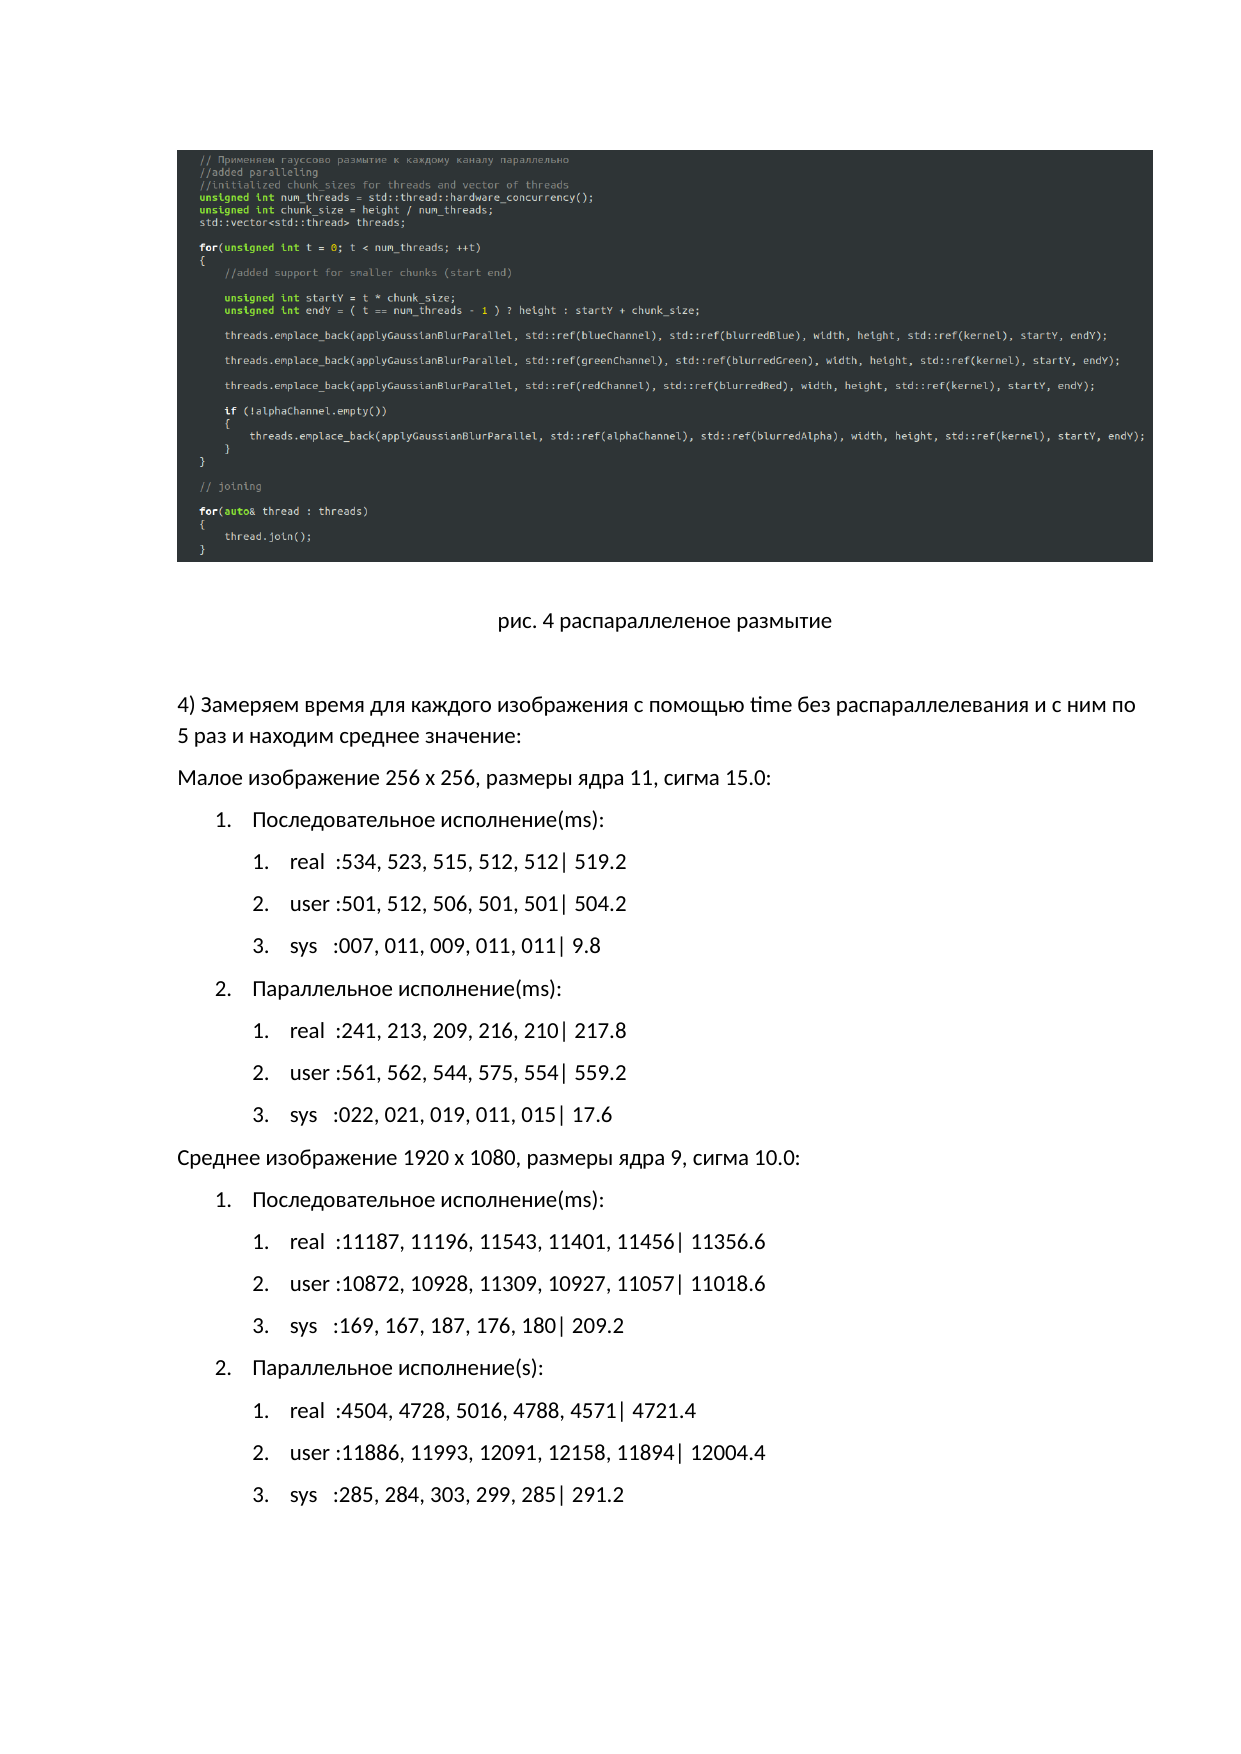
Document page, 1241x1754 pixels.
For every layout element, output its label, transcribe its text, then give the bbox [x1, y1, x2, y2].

picture [177, 150, 1153, 562]
list user :501, 512, 506, 501, 501| 504.2 [252, 889, 1153, 917]
list real :11187, 11196, 11543, 11401, 11456| 11356.6 [252, 1227, 1153, 1255]
list Последовательное исполнение(ms): [214, 1185, 1153, 1213]
list sys :169, 167, 187, 176, 180| 209.2 [252, 1311, 1153, 1339]
list Параллельное исполнение(s): [214, 1353, 1153, 1382]
list real :4504, 4728, 5016, 4788, 4571| 4721.4 [252, 1396, 1153, 1424]
text Среднее изображение 1920 х 1080, размеры ядра 9, сигма 10.0: [177, 1143, 1153, 1171]
text рис. 4 распараллеленое размытие [177, 606, 1153, 634]
text Малое изображение 256 х 256, размеры ядра 11, сигма 15.0: [177, 763, 1153, 791]
list Параллельное исполнение(ms): [214, 974, 1153, 1002]
list sys :007, 011, 009, 011, 011| 9.8 [252, 932, 1153, 960]
list sys :285, 284, 303, 299, 285| 291.2 [252, 1480, 1153, 1508]
list user :561, 562, 544, 575, 554| 559.2 [252, 1058, 1153, 1086]
text 4) Замеряем время для каждого изображения с помощью time без распараллелевания и с ним по 5 раз и находим среднее значение: [177, 691, 1153, 749]
list user :10872, 10928, 11309, 10927, 11057| 11018.6 [252, 1269, 1153, 1297]
list real :241, 213, 209, 216, 210| 217.8 [252, 1016, 1153, 1044]
list user :11886, 11993, 12091, 12158, 11894| 12004.4 [252, 1438, 1153, 1466]
list sys :022, 021, 019, 011, 015| 17.6 [252, 1100, 1153, 1128]
list real :534, 523, 515, 512, 512| 519.2 [252, 847, 1153, 875]
list Последовательное исполнение(ms): [214, 805, 1153, 833]
